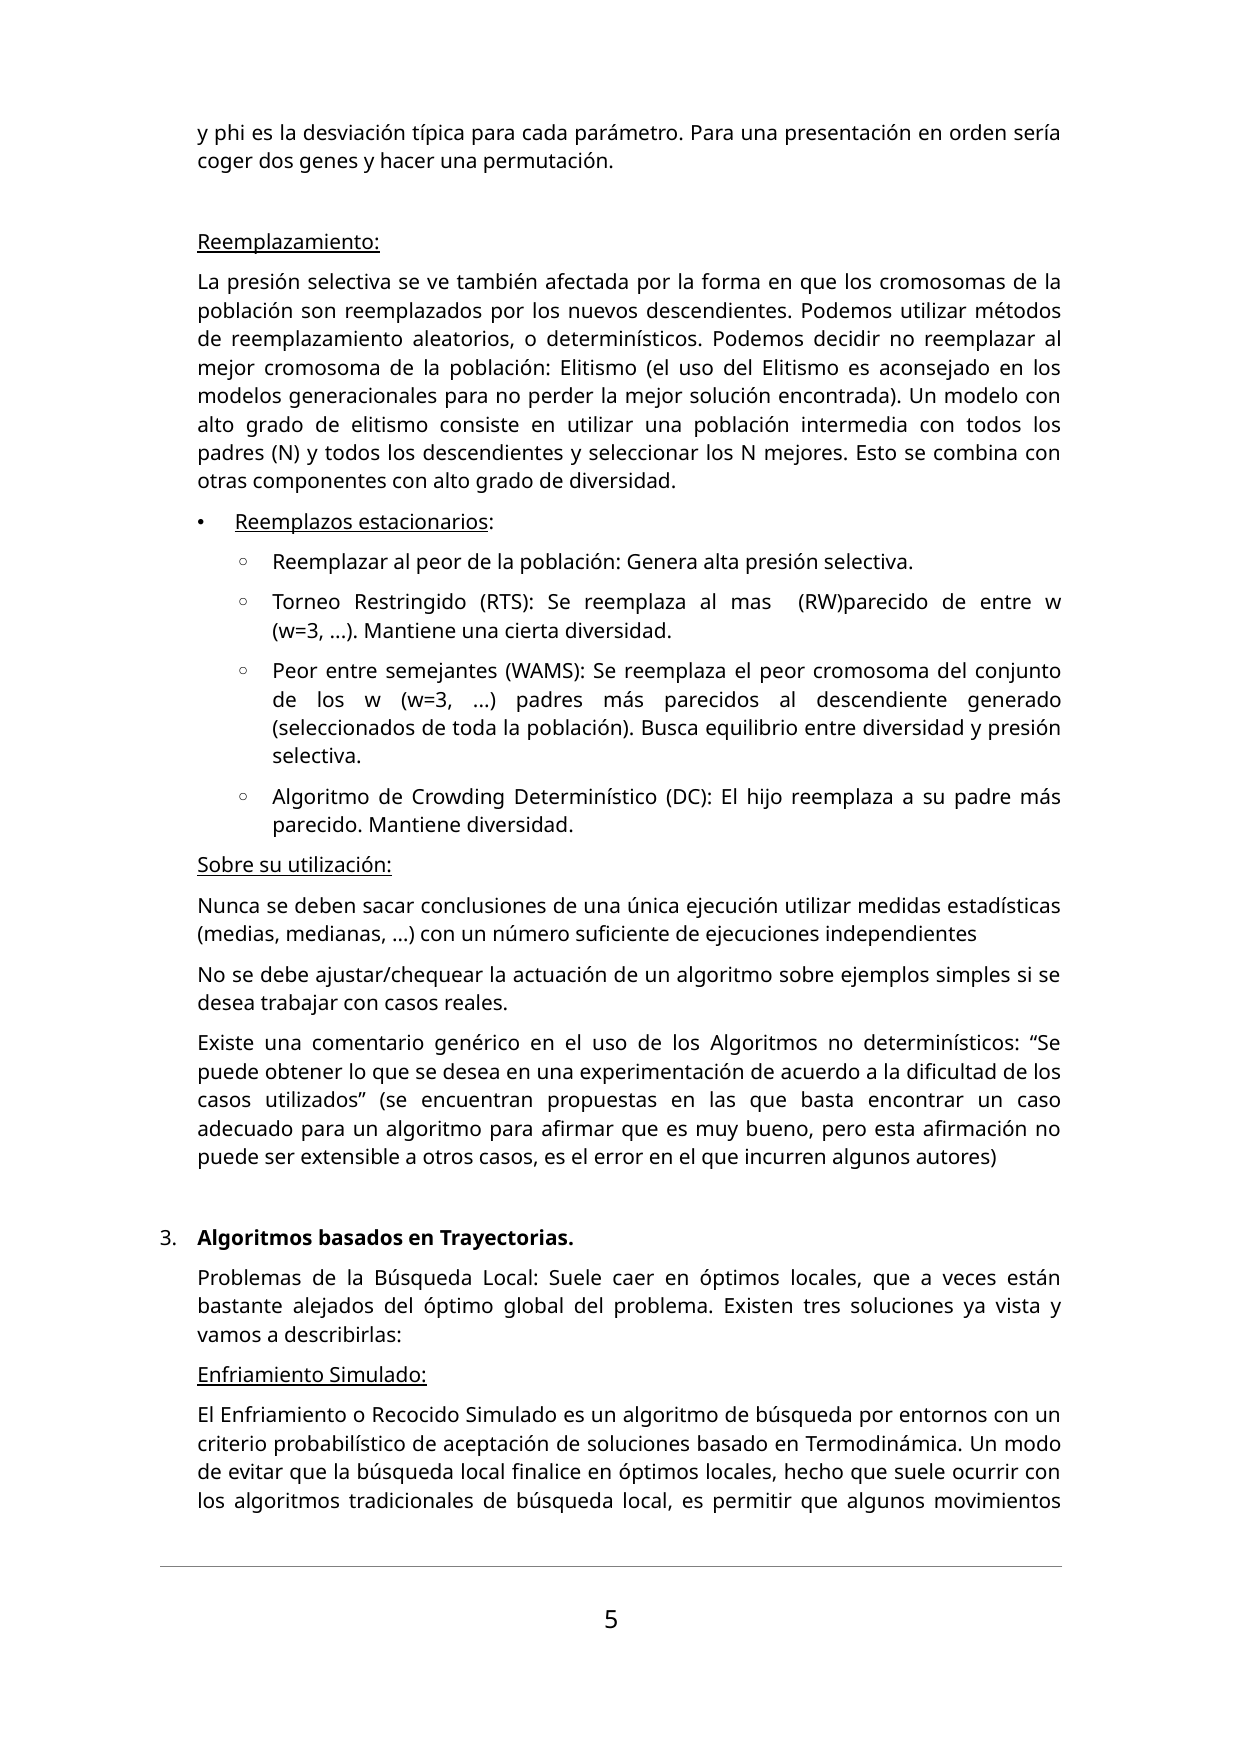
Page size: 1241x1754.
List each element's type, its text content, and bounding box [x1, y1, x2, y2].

list Torneo Restringido (RTS): Se reemplaza al mas (RW)parecido de entre w (w=3, ...). Mantiene una cierta diversidad. [234, 587, 1062, 644]
list Enfriamiento Simulado: [159, 1360, 1062, 1389]
list Peor entre semejantes (WAMS): Se reemplaza el peor cromosoma del conjunto de los w (w=3, ...) padres más parecidos al descendiente generado (seleccionados de toda la población). Busca equilibrio entre diversidad y presión selectiva. [234, 656, 1062, 770]
list El Enfriamiento o Recocido Simulado es un algoritmo de búsqueda por entornos con un criterio probabilístico de aceptación de soluciones basado en Termodinámica. Un modo de evitar que la búsqueda local finalice en óptimos locales, hecho que suele ocurrir con los algoritmos tradicionales de búsqueda local, es permitir que algunos movimientos [159, 1401, 1062, 1514]
list Algoritmos basados en Trayectorias. [159, 1223, 1062, 1251]
list No se debe ajustar/chequear la actuación de un algoritmo sobre ejemplos simples si se desea trabajar con casos reales. [159, 960, 1062, 1017]
list Problemas de la Búsqueda Local: Suele caer en óptimos locales, que a veces están bastante alejados del óptimo global del problema. Existen tres soluciones ya vista y vamos a describirlas: [159, 1263, 1062, 1348]
list y phi es la desviación típica para cada parámetro. Para una presentación en orden sería coger dos genes y hacer una permutación. [159, 118, 1062, 175]
list Nunca se deben sacar conclusiones de una única ejecución utilizar medidas estadísticas (medias, medianas, …) con un número suficiente de ejecuciones independientes [159, 891, 1062, 948]
list La presión selectiva se ve también afectada por la forma en que los cromosomas de la población son reemplazados por los nuevos descendientes. Podemos utilizar métodos de reemplazamiento aleatorios, o determinísticos. Podemos decidir no reemplazar al mejor cromosoma de la población: Elitismo (el uso del Elitismo es aconsejado en los modelos generacionales para no perder la mejor solución encontrada). Un modelo con alto grado de elitismo consiste en utilizar una población intermedia con todos los padres (N) y todos los descendientes y seleccionar los N mejores. Esto se combina con otras componentes con alto grado de diversidad. [159, 267, 1062, 495]
list Sobre su utilización: [159, 851, 1062, 879]
list Reemplazos estacionarios: [197, 507, 1062, 535]
list Algoritmo de Crowding Determinístico (DC): El hijo reemplaza a su padre más parecido. Mantiene diversidad. [234, 782, 1062, 839]
list Reemplazamiento: [159, 227, 1062, 256]
list Reemplazar al peor de la población: Genera alta presión selectiva. [234, 547, 1062, 576]
list Existe una comentario genérico en el uso de los Algoritmos no determinísticos: “Se puede obtener lo que se desea en una experimentación de acuerdo a la dificultad de los casos utilizados” (se encuentran propuestas en las que basta encontrar un caso adecuado para un algoritmo para afirmar que es muy bueno, pero esta afirmación no puede ser extensible a otros casos, es el error en el que incurren algunos autores) [159, 1028, 1062, 1171]
